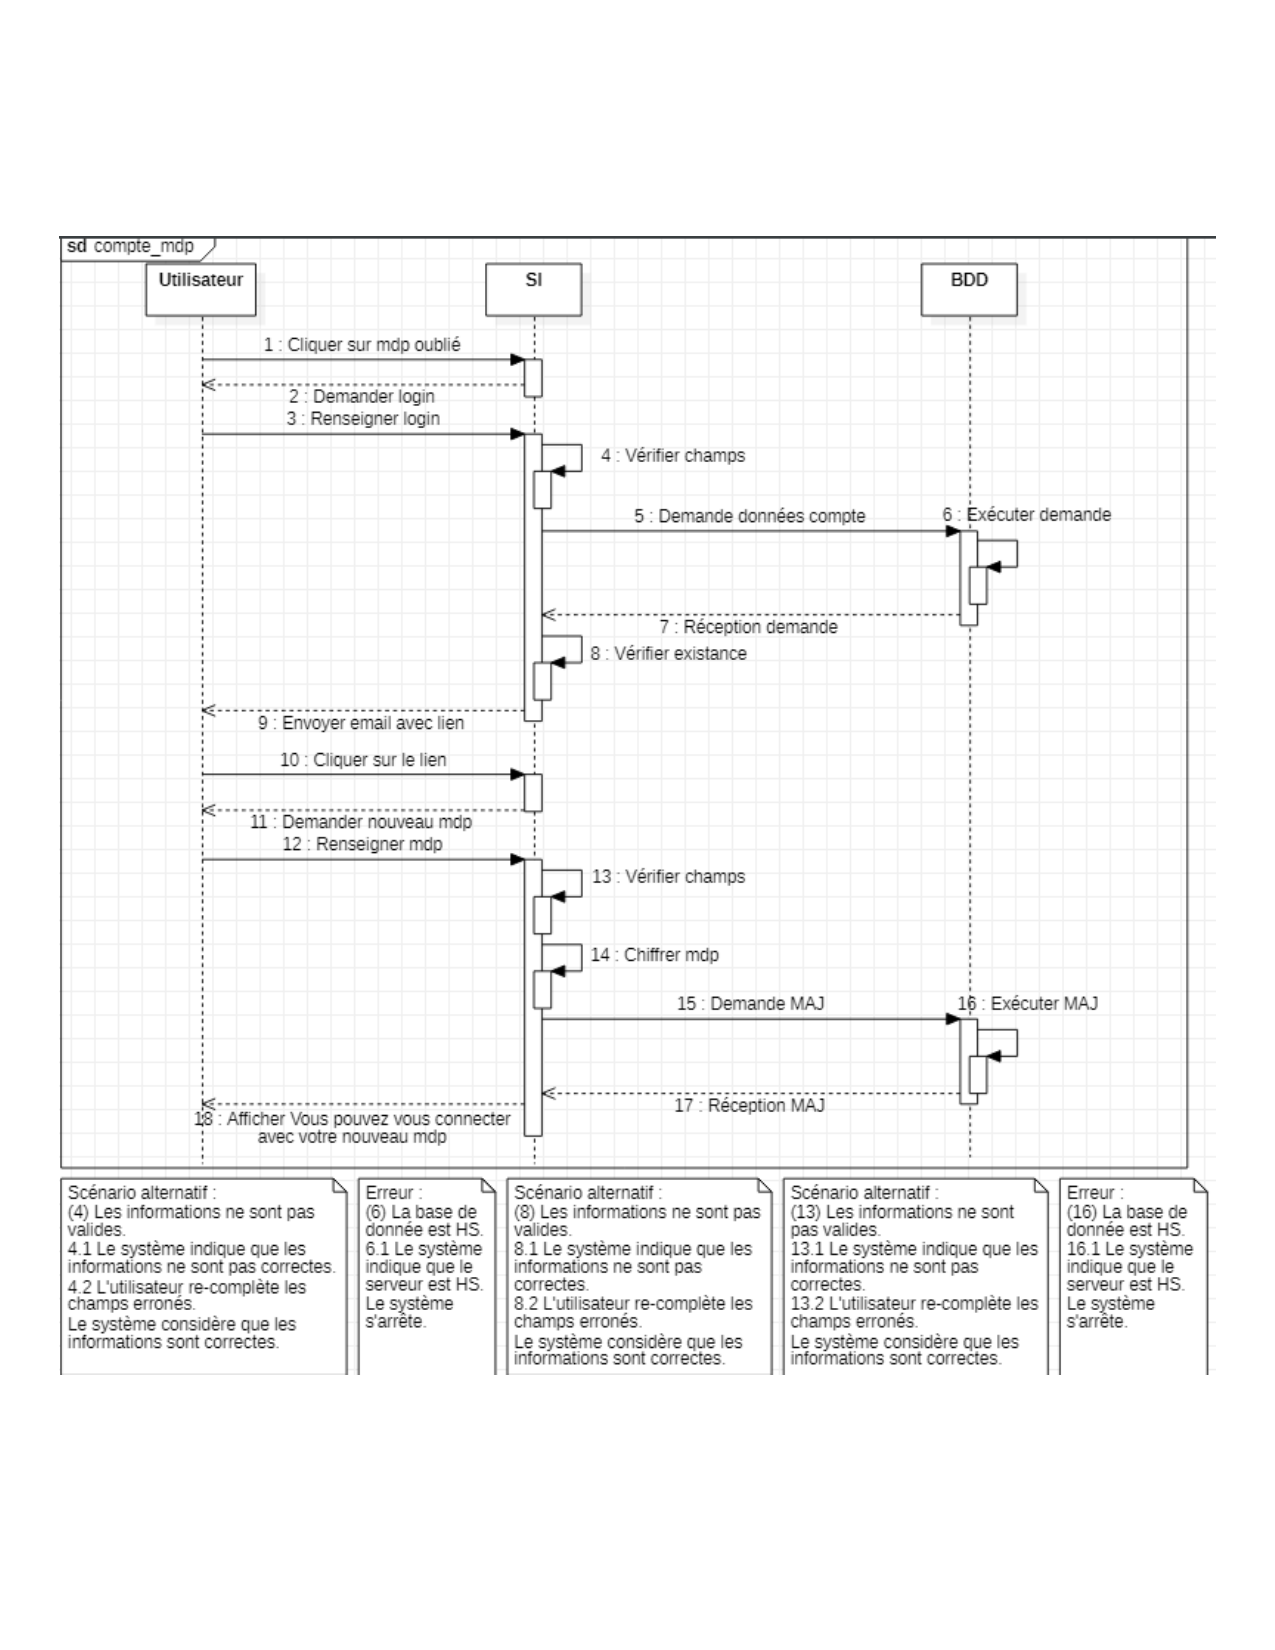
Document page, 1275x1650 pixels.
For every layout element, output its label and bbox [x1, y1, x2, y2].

picture [59, 236, 1216, 1375]
